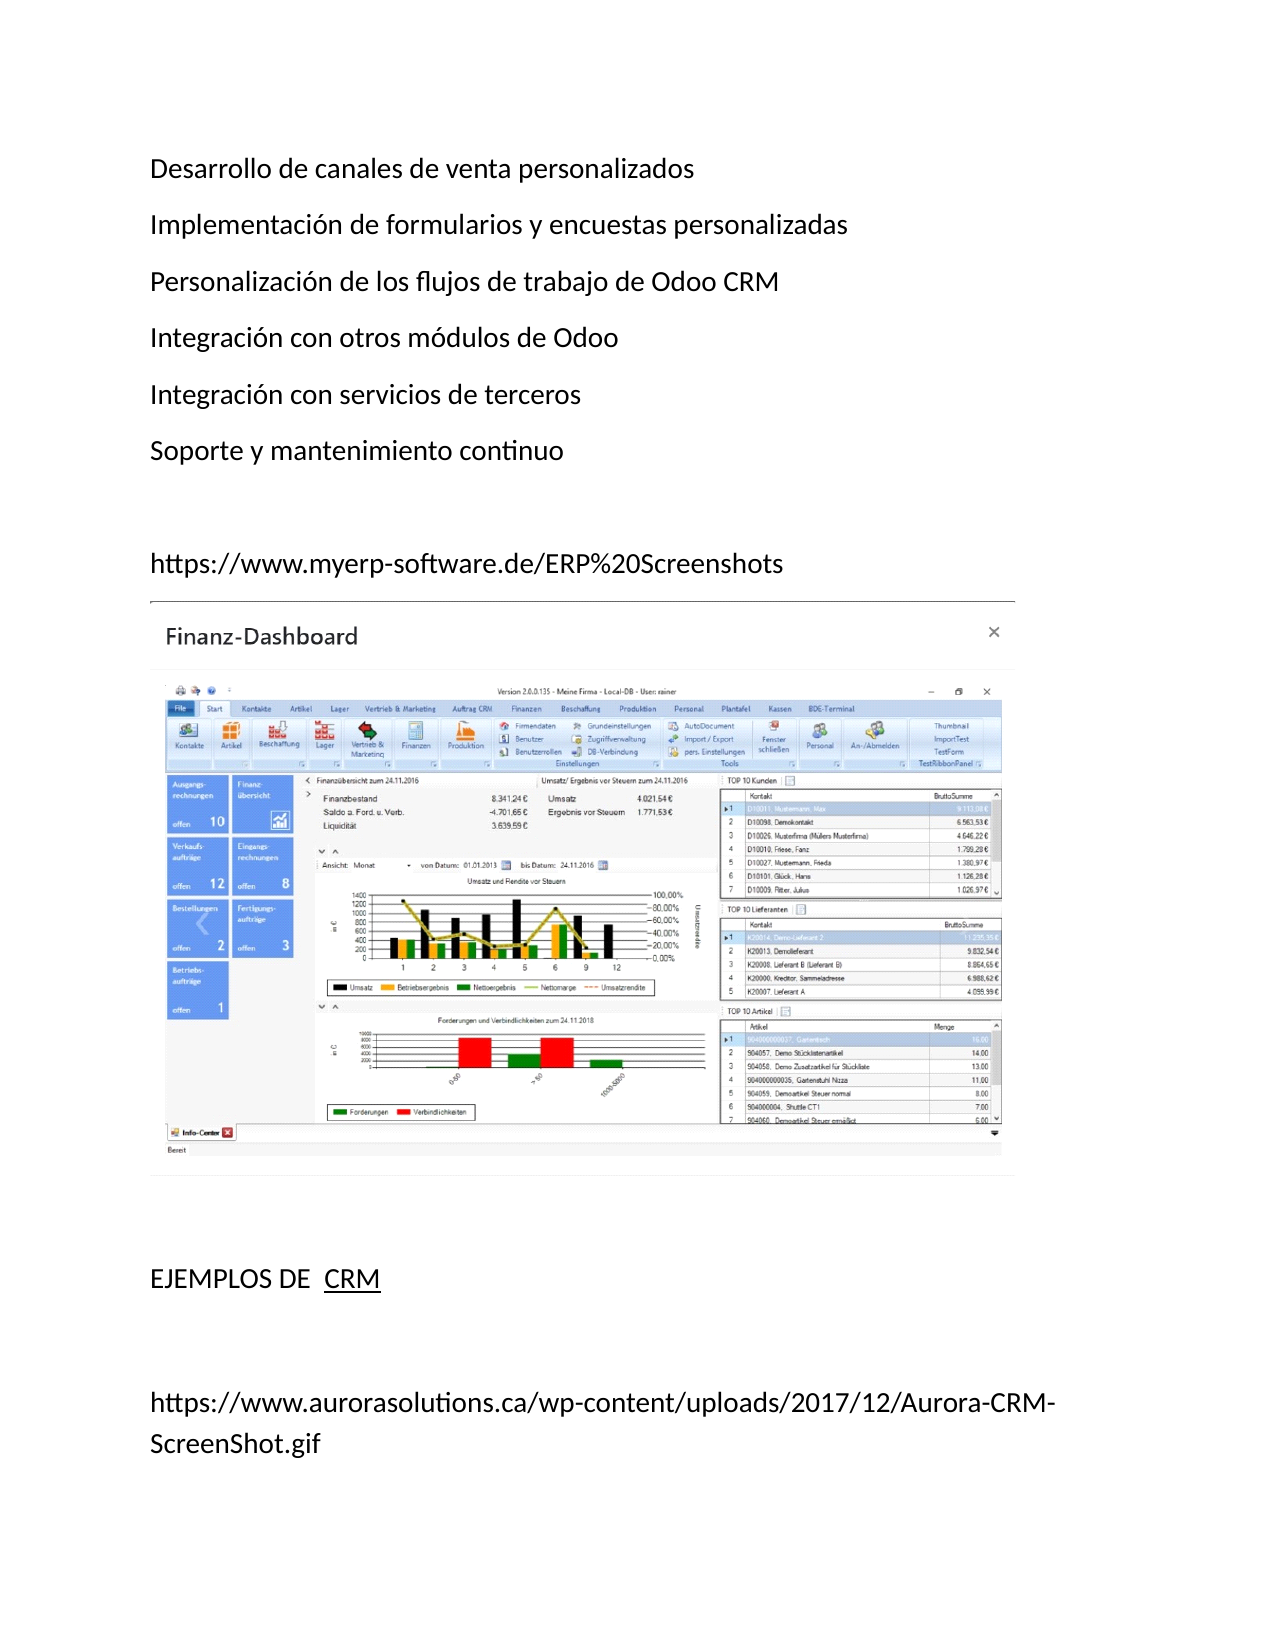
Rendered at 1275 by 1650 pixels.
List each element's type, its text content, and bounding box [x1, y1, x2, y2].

text https://www.myerp-software.de/ERP%20Screenshots [150, 545, 1125, 581]
text Integración con servicios de terceros [150, 376, 1125, 411]
text Integración con otros módulos de Odoo [150, 319, 1125, 355]
text Soporte y mantenimiento continuo [150, 432, 1125, 468]
text Implementación de formularios y encuestas personalizadas [150, 206, 1125, 242]
text https://www.aurorasolutions.ca/wp-content/uploads/2017/12/Aurora-CRM-ScreenShot.gif [150, 1384, 1125, 1461]
text Personalización de los flujos de trabajo de Odoo CRM [150, 263, 1125, 298]
text EJEMPLOS DE CRM [150, 1261, 1125, 1296]
text Desarrollo de canales de venta personalizados [150, 150, 1125, 186]
